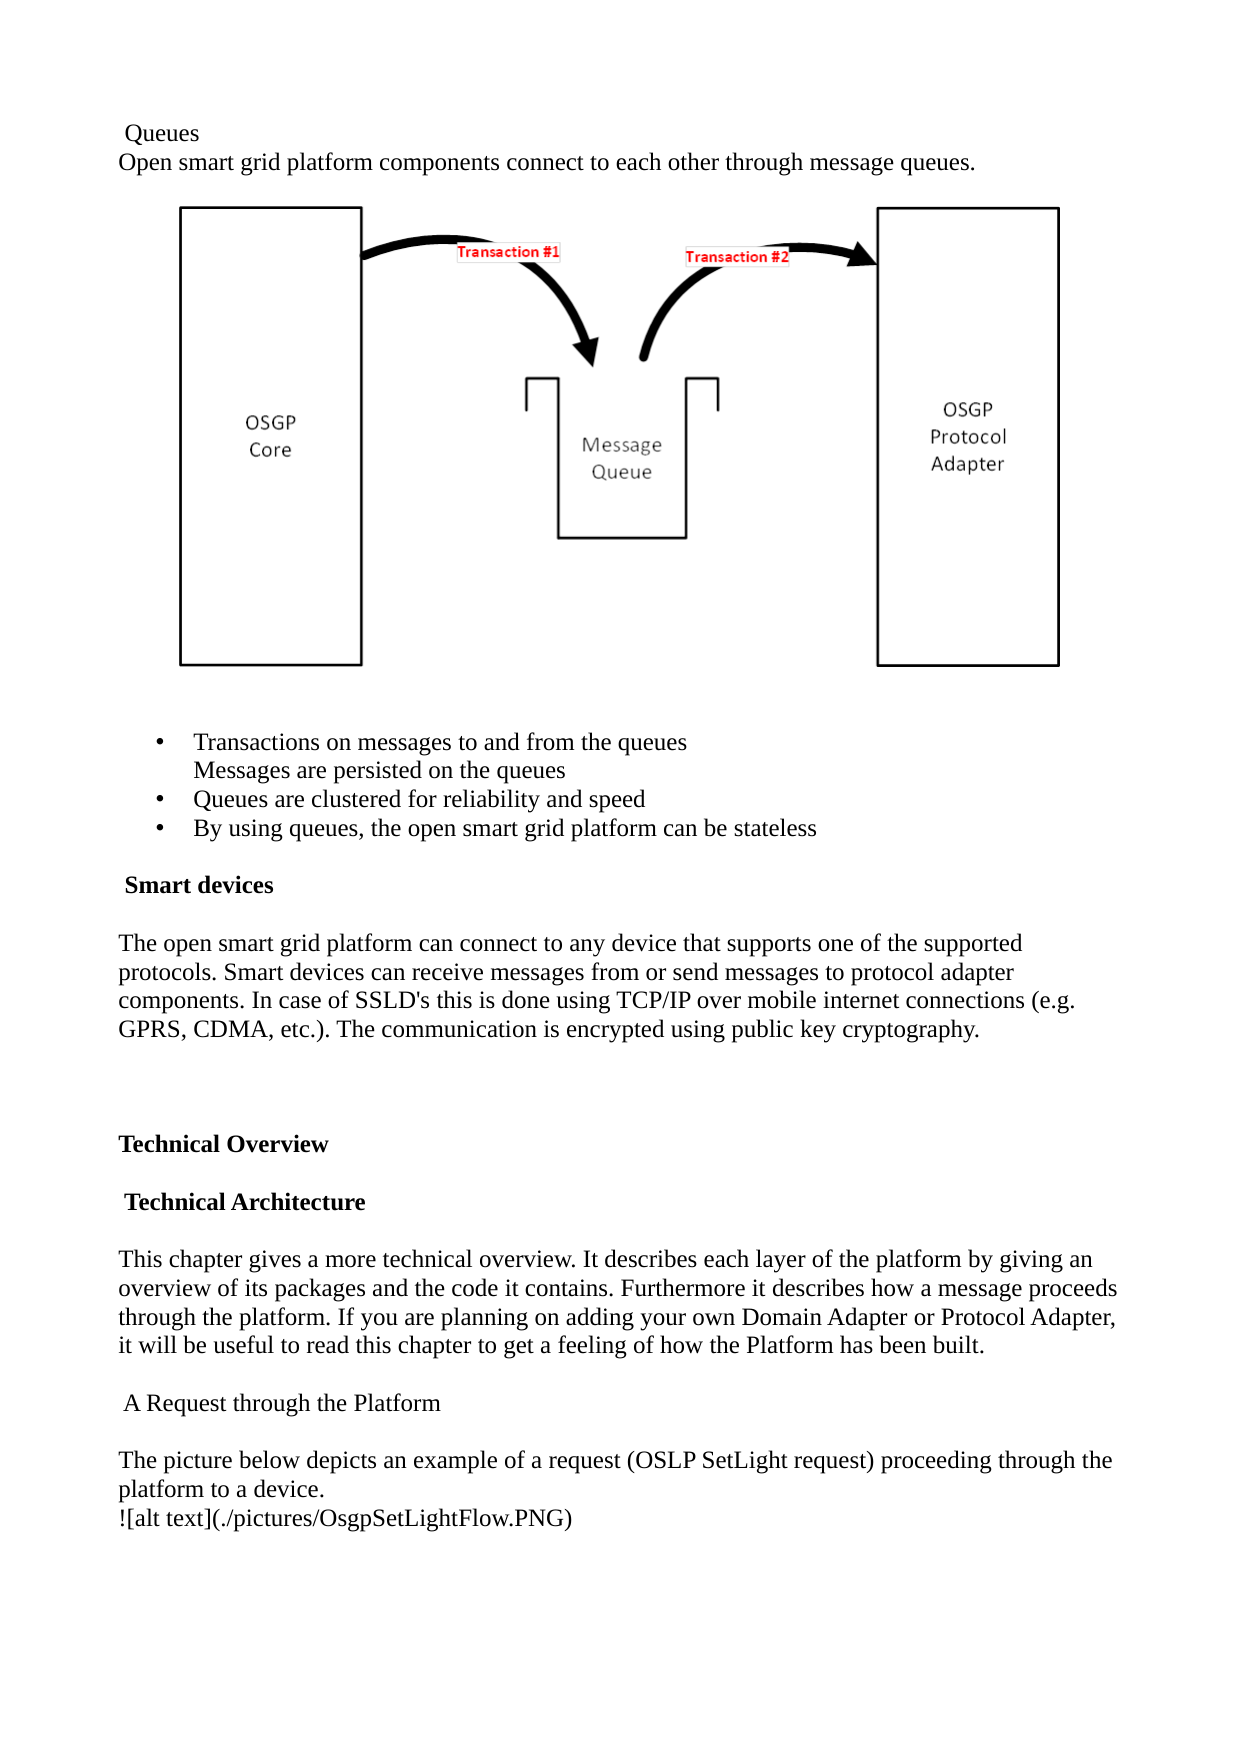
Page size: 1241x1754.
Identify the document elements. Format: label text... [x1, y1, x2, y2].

list Messages are persisted on the queues [156, 756, 1122, 784]
text This chapter gives a more technical overview. It describes each layer of the platform by giving an overview of its packages and the code it contains. Furthermore it describes how a message proceeds through the platform. If you are planning on adding your own Domain Adapter or Protocol Adapter, it will be useful to read this chapter to get a feeling of how the Platform has been built. [118, 1244, 1122, 1359]
text The picture below depicts an example of a request (OSLP SetLight request) proceeding through the platform to a device. [118, 1446, 1122, 1503]
text Technical Overview [118, 1129, 1122, 1158]
text Technical Architecture [118, 1187, 1122, 1216]
text The open smart grid platform can connect to any device that supports one of the supported protocols. Smart devices can receive messages from or send messages to protocol adapter components. In case of SSLD's this is done using TCP/IP over mobile internet connections (e.g. GPRS, CDMA, etc.). The communication is encrypted using public key cryptography. [118, 928, 1122, 1043]
text Queues [118, 118, 1122, 147]
list Queues are clustered for reliability and speed [156, 784, 1122, 813]
text Open smart grid platform components connect to each other through message queues. [118, 147, 1122, 176]
text ![alt text](./pictures/OsgpSetLightFlow.PNG) [118, 1503, 1122, 1532]
picture [177, 204, 1063, 670]
text Smart devices [118, 871, 1122, 899]
list Transactions on messages to and from the queues [156, 727, 1122, 756]
text A Request through the Platform [118, 1388, 1122, 1417]
list By using queues, the open smart grid platform can be stateless [156, 813, 1122, 842]
